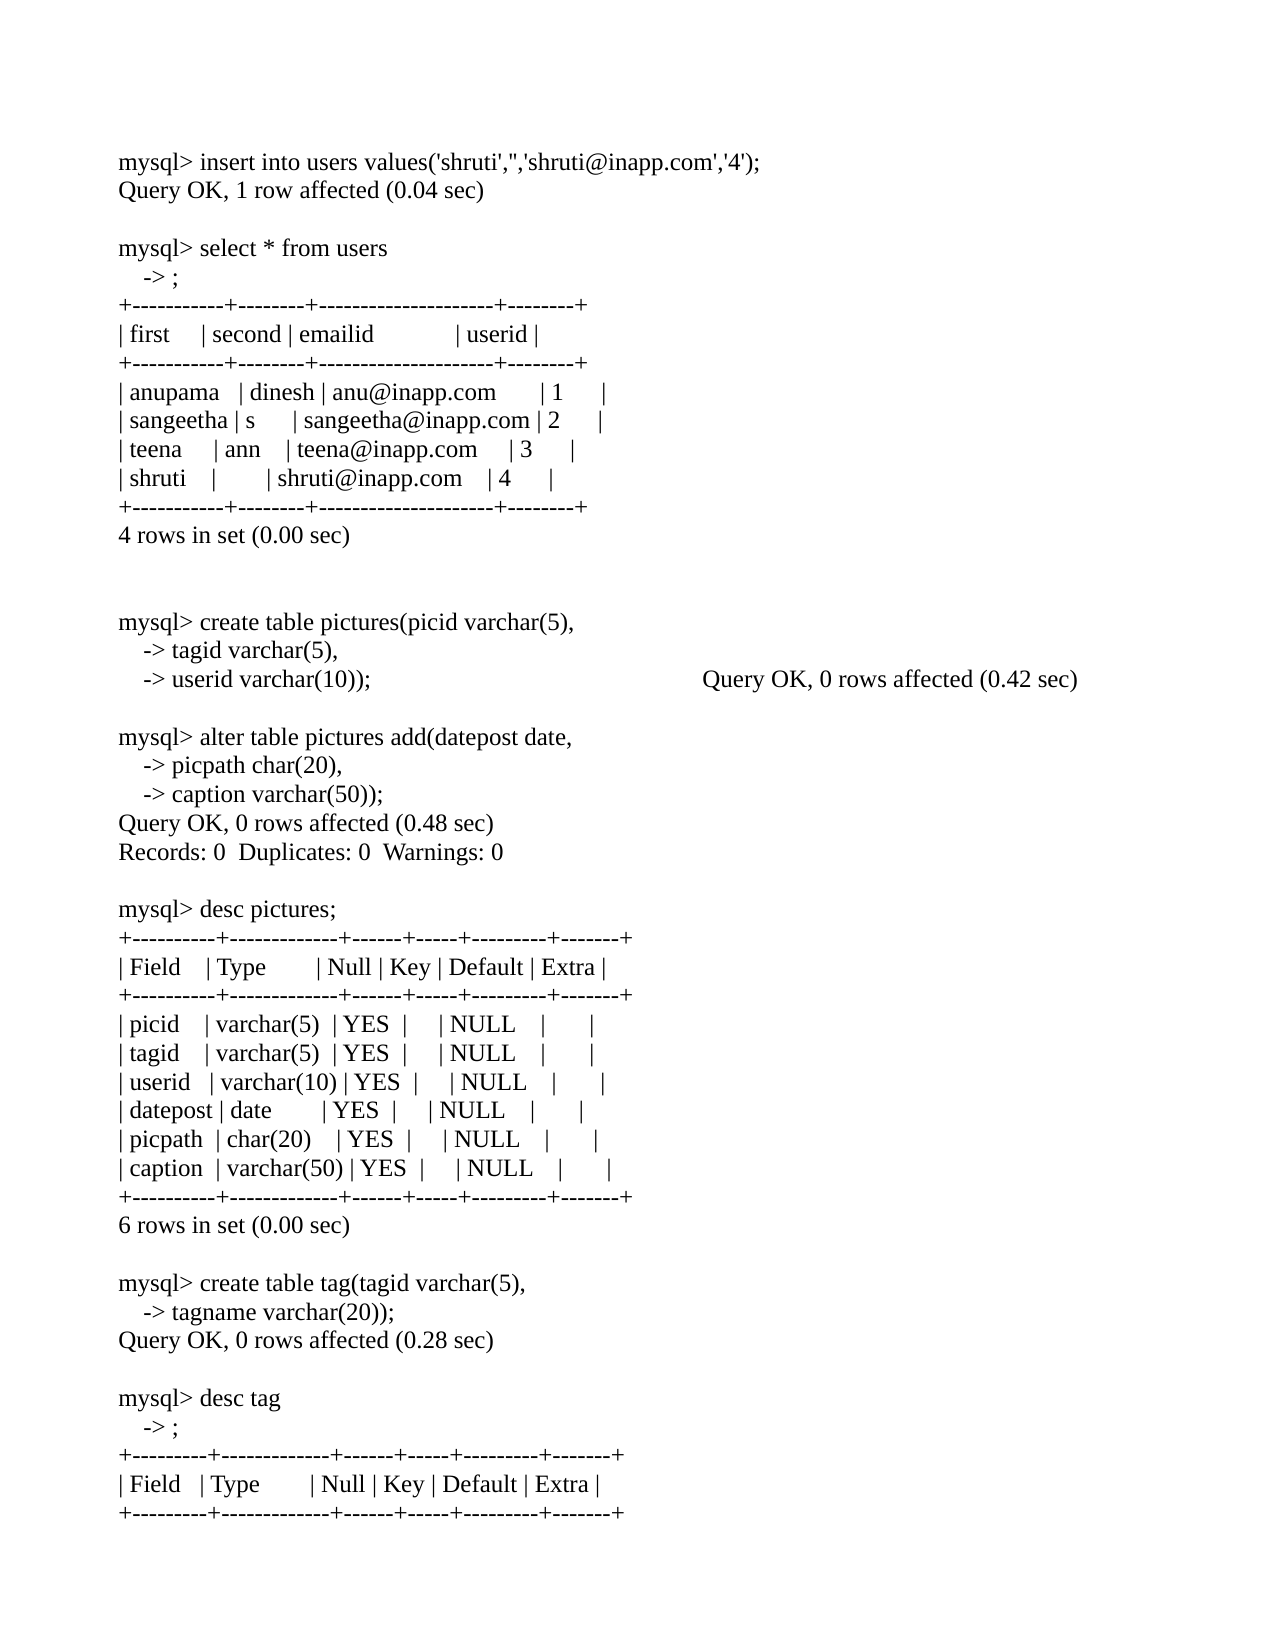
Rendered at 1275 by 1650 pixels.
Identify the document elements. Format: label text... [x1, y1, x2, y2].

text +-----------+--------+---------------------+--------+ [118, 291, 1157, 319]
text mysql> insert into users values('shruti','','shruti@inapp.com','4'); [118, 147, 1157, 176]
text -> tagname varchar(20)); [118, 1297, 1157, 1326]
text | sangeetha | s | sangeetha@inapp.com | 2 | [118, 406, 1157, 434]
text | picpath | char(20) | YES | | NULL | | [118, 1124, 1157, 1153]
text -> picpath char(20), [118, 751, 1157, 779]
text mysql> create table tag(tagid varchar(5), [118, 1268, 1157, 1297]
text Query OK, 0 rows affected (0.48 sec) [118, 808, 1157, 837]
text Query OK, 1 row affected (0.04 sec) [118, 176, 1157, 204]
text | userid | varchar(10) | YES | | NULL | | [118, 1067, 1157, 1096]
text mysql> desc pictures; [118, 894, 1157, 923]
text | tagid | varchar(5) | YES | | NULL | | [118, 1038, 1157, 1067]
text +---------+-------------+------+-----+---------+-------+ [118, 1498, 1157, 1527]
text +---------+-------------+------+-----+---------+-------+ [118, 1441, 1157, 1469]
text | caption | varchar(50) | YES | | NULL | | [118, 1153, 1157, 1182]
text -> caption varchar(50)); [118, 779, 1157, 808]
text -> tagid varchar(5), [118, 636, 1157, 664]
text +----------+-------------+------+-----+---------+-------+ [118, 1182, 1157, 1211]
text | first | second | emailid | userid | [118, 319, 1157, 348]
text 4 rows in set (0.00 sec) [118, 521, 1157, 549]
text | teena | ann | teena@inapp.com | 3 | [118, 434, 1157, 463]
text Records: 0 Duplicates: 0 Warnings: 0 [118, 837, 1157, 866]
text -> ; [118, 262, 1157, 291]
text mysql> select * from users [118, 233, 1157, 262]
text | shruti | | shruti@inapp.com | 4 | [118, 463, 1157, 492]
text +-----------+--------+---------------------+--------+ [118, 492, 1157, 521]
text | Field | Type | Null | Key | Default | Extra | [118, 952, 1157, 981]
text -> ; [118, 1412, 1157, 1441]
text mysql> create table pictures(picid varchar(5), [118, 607, 1157, 636]
text | anupama | dinesh | anu@inapp.com | 1 | [118, 377, 1157, 406]
text +-----------+--------+---------------------+--------+ [118, 348, 1157, 377]
text Query OK, 0 rows affected (0.28 sec) [118, 1326, 1157, 1354]
text | Field | Type | Null | Key | Default | Extra | [118, 1469, 1157, 1498]
text mysql> alter table pictures add(datepost date, [118, 722, 1157, 751]
text | picid | varchar(5) | YES | | NULL | | [118, 1009, 1157, 1038]
text +----------+-------------+------+-----+---------+-------+ [118, 981, 1157, 1009]
text mysql> desc tag [118, 1383, 1157, 1412]
text -> userid varchar(10)); Query OK, 0 rows affected (0.42 sec) [118, 664, 1157, 693]
text 6 rows in set (0.00 sec) [118, 1211, 1157, 1239]
text | datepost | date | YES | | NULL | | [118, 1096, 1157, 1124]
text +----------+-------------+------+-----+---------+-------+ [118, 923, 1157, 952]
